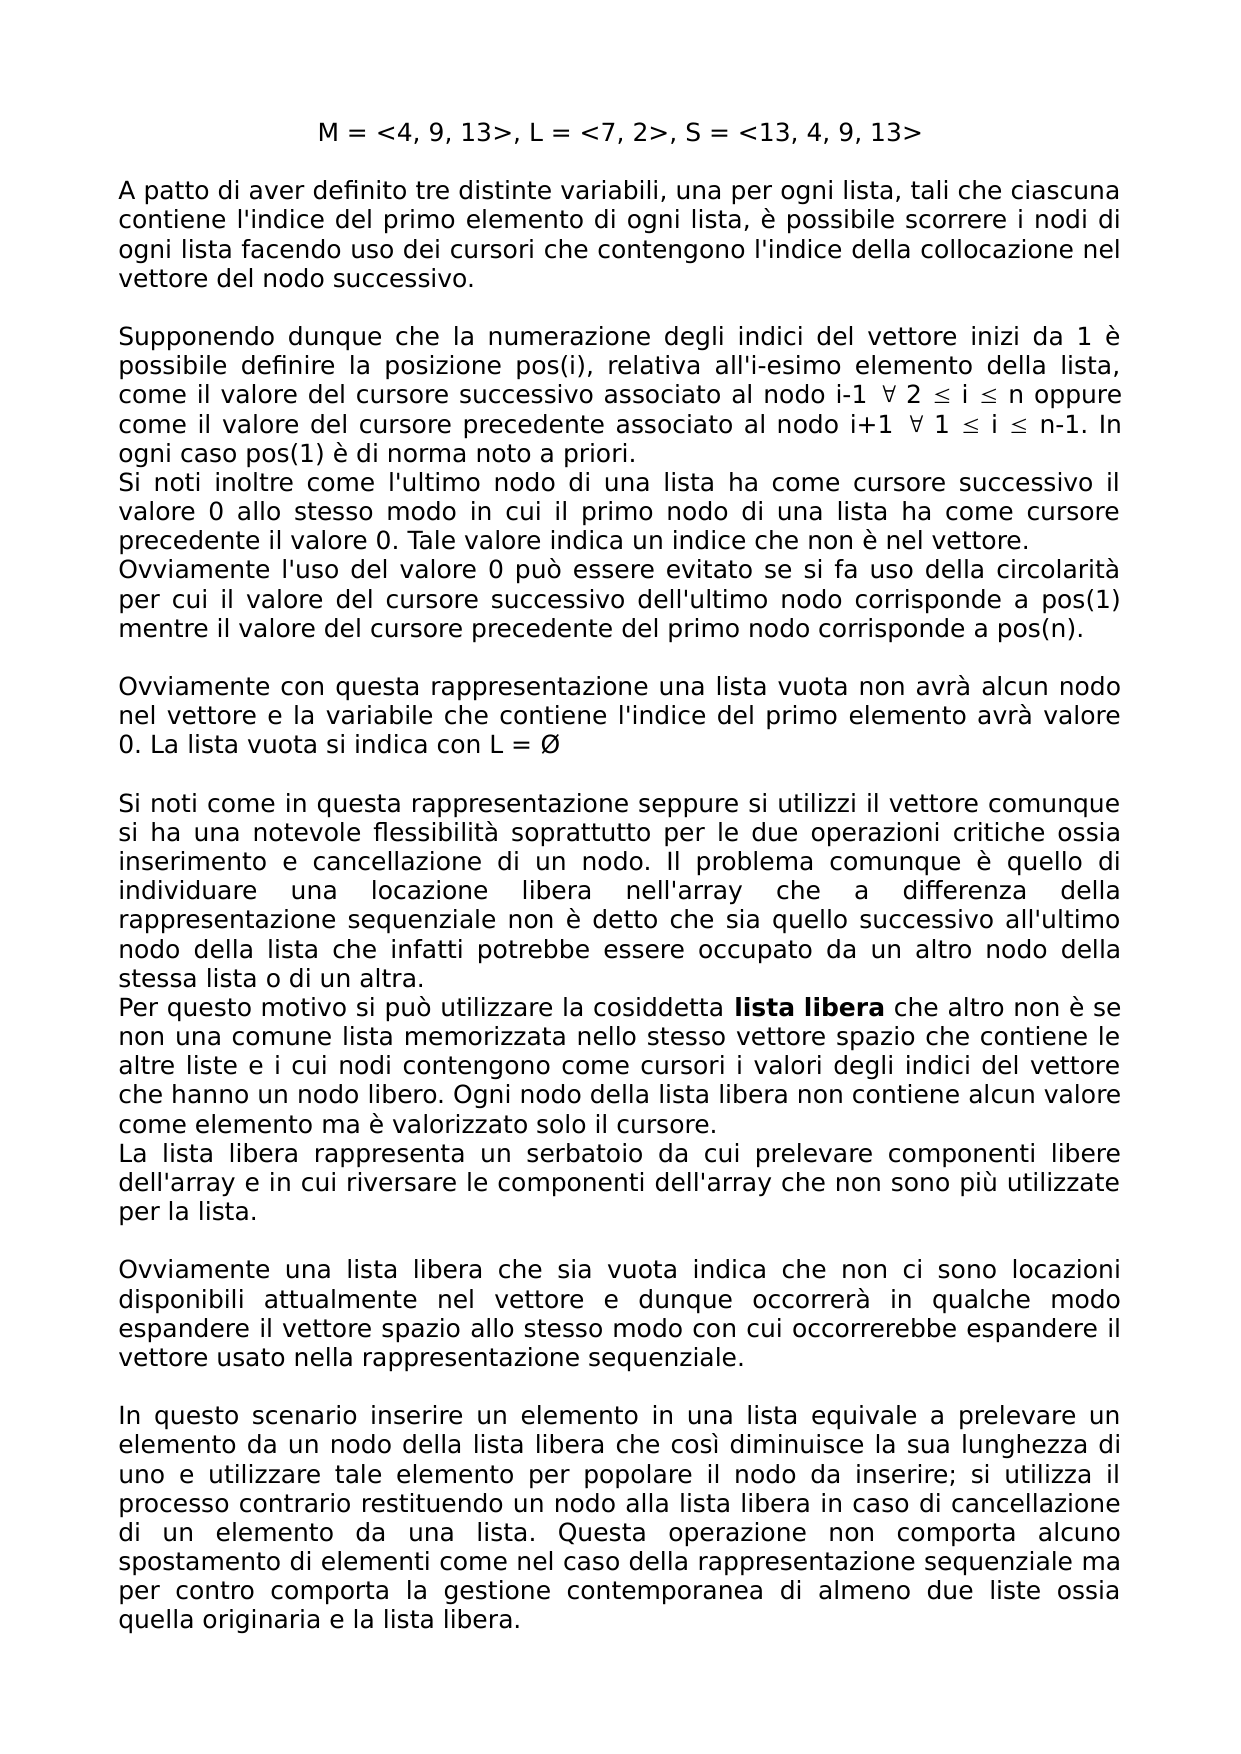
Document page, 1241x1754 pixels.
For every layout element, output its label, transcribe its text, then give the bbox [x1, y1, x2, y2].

text In questo scenario inserire un elemento in una lista equivale a prelevare un elemento da un nodo della lista libera che così diminuisce la sua lunghezza di uno e utilizzare tale elemento per popolare il nodo da inserire; si utilizza il processo contrario restituendo un nodo alla lista libera in caso di cancellazione di un elemento da una lista. Questa operazione non comporta alcuno spostamento di elementi come nel caso della rappresentazione sequenziale ma per contro comporta la gestione contemporanea di almeno due liste ossia quella originaria e la lista libera. [118, 1401, 1122, 1635]
text Si noti come in questa rappresentazione seppure si utilizzi il vettore comunque si ha una notevole flessibilità soprattutto per le due operazioni critiche ossia inserimento e cancellazione di un nodo. Il problema comunque è quello di individuare una locazione libera nell'array che a differenza della rappresentazione sequenziale non è detto che sia quello successivo all'ultimo nodo della lista che infatti potrebbe essere occupato da un altro nodo della stessa lista o di un altra. [118, 789, 1122, 993]
text La lista libera rappresenta un serbatoio da cui prelevare componenti libere dell'array e in cui riversare le componenti dell'array che non sono più utilizzate per la lista. [118, 1139, 1122, 1226]
text M = <4, 9, 13>, L = <7, 2>, S = <13, 4, 9, 13> [118, 118, 1122, 147]
text Per questo motivo si può utilizzare la cosiddetta lista libera che altro non è se non una comune lista memorizzata nello stesso vettore spazio che contiene le altre liste e i cui nodi contengono come cursori i valori degli indici del vettore che hanno un nodo libero. Ogni nodo della lista libera non contiene alcun valore come elemento ma è valorizzato solo il cursore. [118, 993, 1122, 1139]
text Ovviamente con questa rappresentazione una lista vuota non avrà alcun nodo nel vettore e la variabile che contiene l'indice del primo elemento avrà valore 0. La lista vuota si indica con L = Ø [118, 672, 1122, 760]
text Ovviamente l'uso del valore 0 può essere evitato se si fa uso della circolarità per cui il valore del cursore successivo dell'ultimo nodo corrisponde a pos(1) mentre il valore del cursore precedente del primo nodo corrisponde a pos(n). [118, 556, 1122, 643]
text A patto di aver definito tre distinte variabili, una per ogni lista, tali che ciascuna contiene l'indice del primo elemento di ogni lista, è possibile scorrere i nodi di ogni lista facendo uso dei cursori che contengono l'indice della collocazione nel vettore del nodo successivo. [118, 176, 1122, 293]
text Ovviamente una lista libera che sia vuota indica che non ci sono locazioni disponibili attualmente nel vettore e dunque occorrerà in qualche modo espandere il vettore spazio allo stesso modo con cui occorrerebbe espandere il vettore usato nella rappresentazione sequenziale. [118, 1256, 1122, 1372]
text Si noti inoltre come l'ultimo nodo di una lista ha come cursore successivo il valore 0 allo stesso modo in cui il primo nodo di una lista ha come cursore precedente il valore 0. Tale valore indica un indice che non è nel vettore. [118, 468, 1122, 556]
text Supponendo dunque che la numerazione degli indici del vettore inizi da 1 è possibile definire la posizione pos(i), relativa all'i-esimo elemento della lista, come il valore del cursore successivo associato al nodo i-1 " 2 £ i £ n oppure come il valore del cursore precedente associato al nodo i+1 " 1 £ i £ n-1. In ogni caso pos(1) è di norma noto a priori. [118, 322, 1122, 468]
